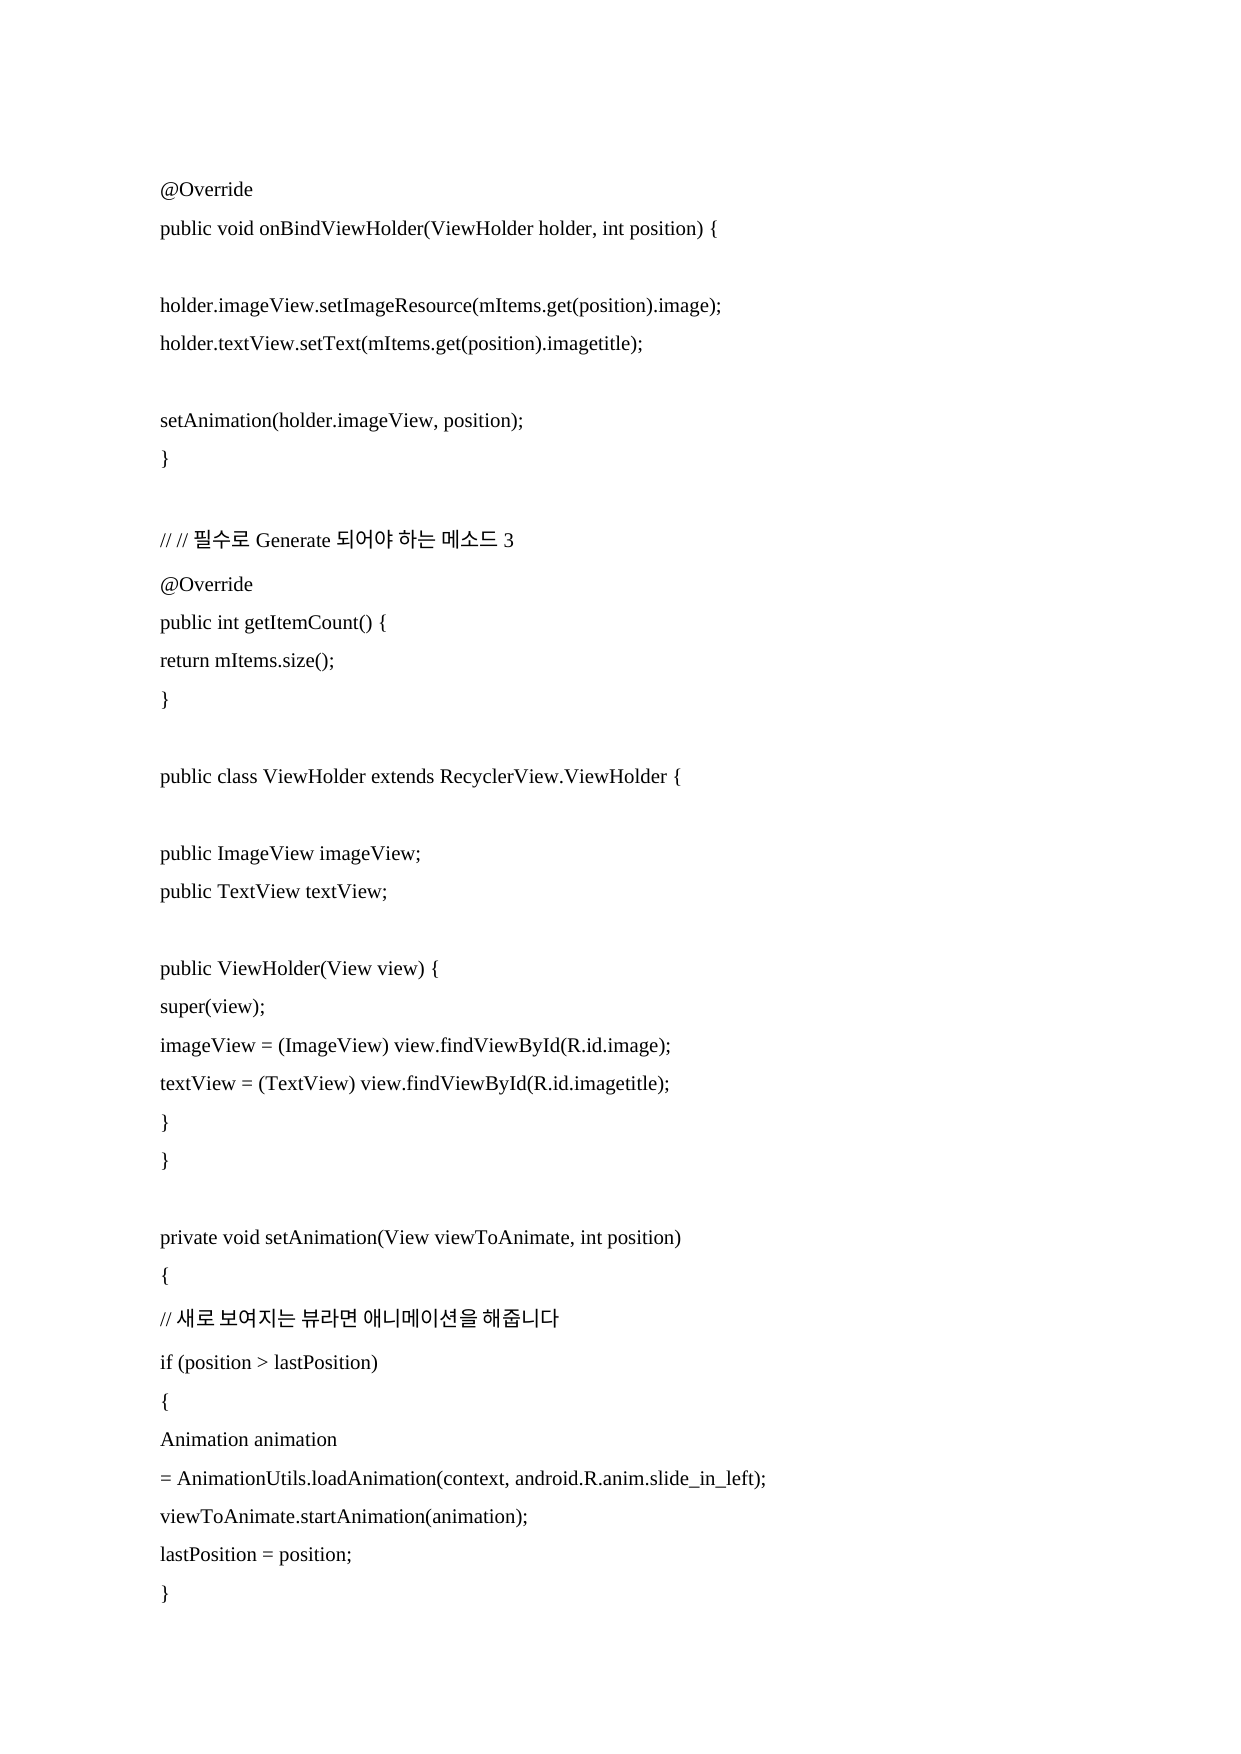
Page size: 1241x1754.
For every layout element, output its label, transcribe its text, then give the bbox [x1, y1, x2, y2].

text public int getItemCount() { [160, 610, 1122, 634]
text } [160, 1581, 1122, 1605]
text } [160, 446, 1122, 470]
text // // 필수로 Generate 되어야 하는 메소드 3 [160, 523, 1122, 553]
text public void onBindViewHolder(ViewHolder holder, int position) { [160, 216, 1122, 240]
text Animation animation [160, 1427, 1122, 1451]
text textView = (TextView) view.findViewById(R.id.imagetitle); [160, 1071, 1122, 1095]
text @Override [160, 571, 1122, 596]
text if (position > lastPosition) [160, 1350, 1122, 1374]
text } [160, 687, 1122, 711]
text // 새로 보여지는 뷰라면 애니메이션을 해줍니다 [160, 1302, 1122, 1332]
text holder.imageView.setImageResource(mItems.get(position).image); [160, 292, 1122, 317]
text { [160, 1388, 1122, 1413]
text = AnimationUtils.loadAnimation(context, android.R.anim.slide_in_left); [160, 1465, 1122, 1489]
text return mItems.size(); [160, 648, 1122, 672]
text lastPosition = position; [160, 1542, 1122, 1566]
text } [160, 1148, 1122, 1172]
text imageView = (ImageView) view.findViewById(R.id.image); [160, 1033, 1122, 1057]
text { [160, 1263, 1122, 1287]
text public class ViewHolder extends RecyclerView.ViewHolder { [160, 764, 1122, 788]
text viewToAnimate.startAnimation(animation); [160, 1504, 1122, 1528]
text public TextView textView; [160, 879, 1122, 903]
text setAnimation(holder.imageView, position); [160, 408, 1122, 432]
text @Override [160, 177, 1122, 201]
text private void setAnimation(View viewToAnimate, int position) [160, 1225, 1122, 1249]
text holder.textView.setText(mItems.get(position).imagetitle); [160, 331, 1122, 355]
text } [160, 1109, 1122, 1134]
text public ViewHolder(View view) { [160, 956, 1122, 980]
text super(view); [160, 994, 1122, 1018]
text public ImageView imageView; [160, 841, 1122, 864]
